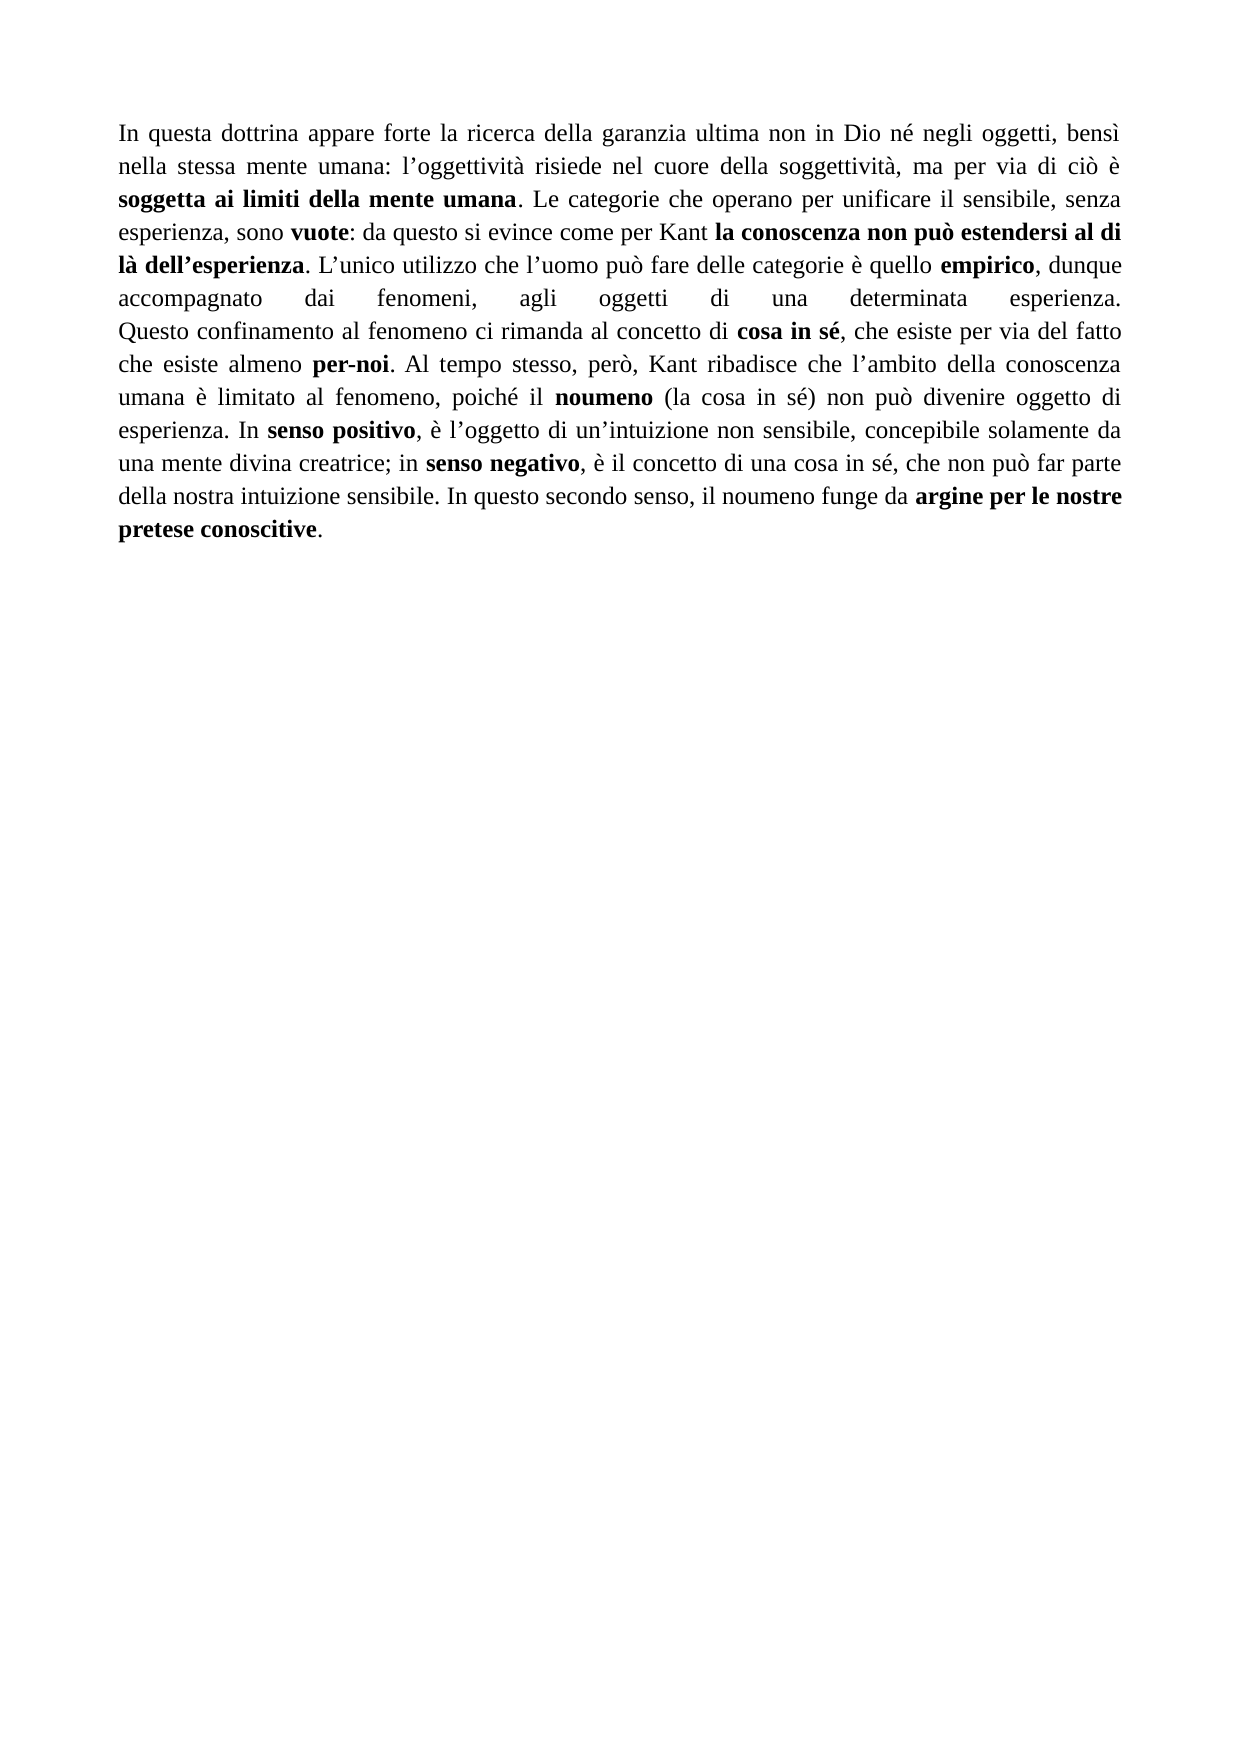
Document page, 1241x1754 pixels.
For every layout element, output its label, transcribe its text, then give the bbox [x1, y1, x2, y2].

text In questa dottrina appare forte la ricerca della garanzia ultima non in Dio né negli oggetti, bensì nella stessa mente umana: l’oggettività risiede nel cuore della soggettività, ma per via di ciò è soggetta ai limiti della mente umana. Le categorie che operano per unificare il sensibile, senza esperienza, sono vuote: da questo si evince come per Kant la conoscenza non può estendersi al di là dell’esperienza. L’unico utilizzo che l’uomo può fare delle categorie è quello empirico, dunque accompagnato dai fenomeni, agli oggetti di una determinata esperienza. Questo confinamento al fenomeno ci rimanda al concetto di cosa in sé, che esiste per via del fatto che esiste almeno per-noi. Al tempo stesso, però, Kant ribadisce che l’ambito della conoscenza umana è limitato al fenomeno, poiché il noumeno (la cosa in sé) non può divenire oggetto di esperienza. In senso positivo, è l’oggetto di un’intuizione non sensibile, concepibile solamente da una mente divina creatrice; in senso negativo, è il concetto di una cosa in sé, che non può far parte della nostra intuizione sensibile. In questo secondo senso, il noumeno funge da argine per le nostre pretese conoscitive. [118, 118, 1122, 543]
